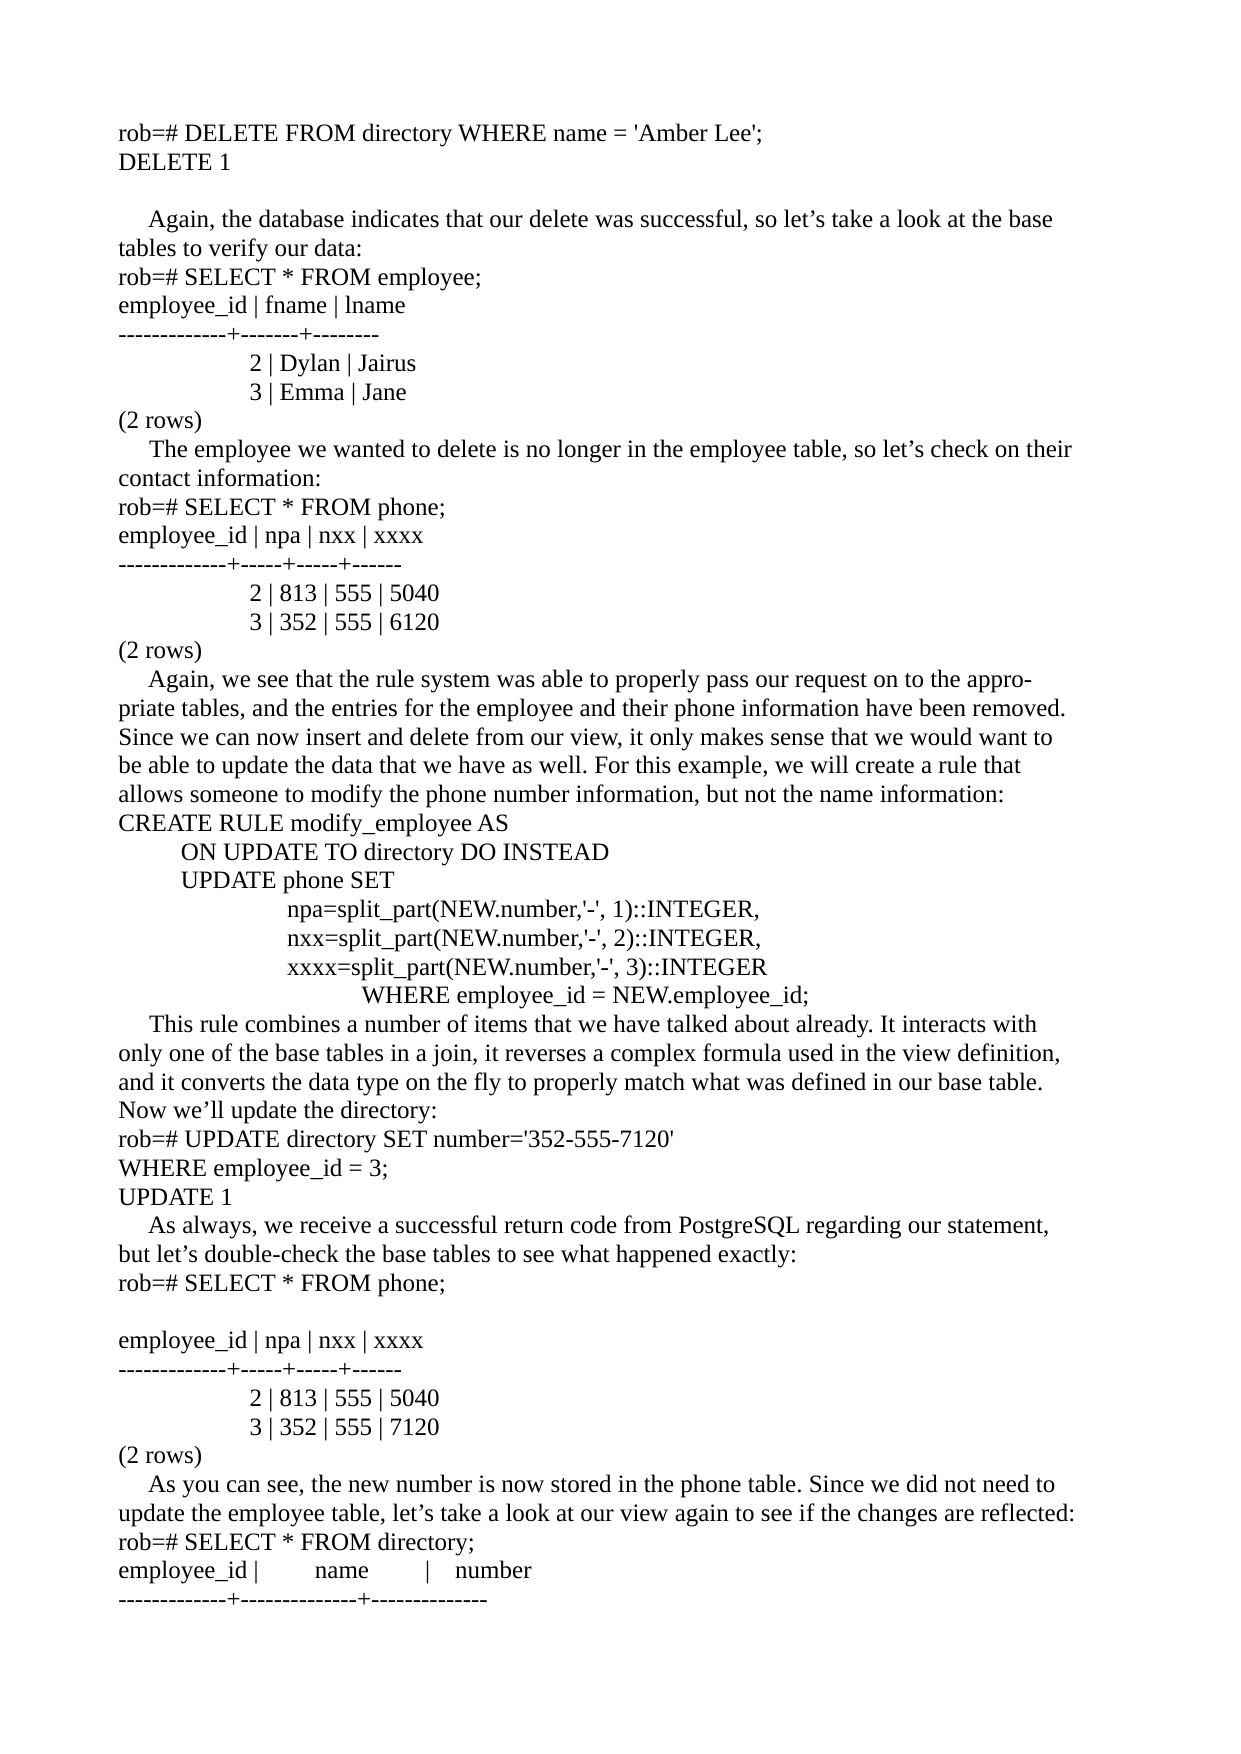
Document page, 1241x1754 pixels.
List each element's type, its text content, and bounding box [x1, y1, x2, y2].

text allows someone to modify the phone number information, but not the name information: [118, 779, 1122, 808]
text 2 | 813 | 555 | 5040 [118, 1383, 1122, 1412]
text As always, we receive a successful return code from PostgreSQL regarding our statement, [118, 1211, 1122, 1239]
text rob=# SELECT * FROM phone; [118, 1268, 1122, 1297]
text ON UPDATE TO directory DO INSTEAD [118, 837, 1122, 866]
text Now we’ll update the directory: [118, 1096, 1122, 1124]
text rob=# SELECT * FROM directory; [118, 1527, 1122, 1556]
text This rule combines a number of items that we have talked about already. It interacts with [118, 1009, 1122, 1038]
text be able to update the data that we have as well. For this example, we will create a rule that [118, 751, 1122, 779]
text 2 | 813 | 555 | 5040 [118, 578, 1122, 607]
text (2 rows) [118, 406, 1122, 434]
text employee_id | fname | lname [118, 291, 1122, 319]
text employee_id | name | number [118, 1556, 1122, 1584]
text CREATE RULE modify_employee AS [118, 808, 1122, 837]
text employee_id | npa | nxx | xxxx [118, 1326, 1122, 1354]
text 3 | 352 | 555 | 7120 [118, 1412, 1122, 1441]
text rob=# DELETE FROM directory WHERE name = 'Amber Lee'; [118, 118, 1122, 147]
text (2 rows) [118, 1441, 1122, 1469]
text DELETE 1 [118, 147, 1122, 176]
text npa=split_part(NEW.number,'-', 1)::INTEGER, [118, 894, 1122, 923]
text -------------+--------------+-------------- [118, 1584, 1122, 1613]
text WHERE employee_id = 3; [118, 1153, 1122, 1182]
text update the employee table, let’s take a look at our view again to see if the changes are reflected: [118, 1498, 1122, 1527]
text 3 | 352 | 555 | 6120 [118, 607, 1122, 636]
text rob=# UPDATE directory SET number='352-555-7120' [118, 1124, 1122, 1153]
text only one of the base tables in a join, it reverses a complex formula used in the view definition, [118, 1038, 1122, 1067]
text UPDATE 1 [118, 1182, 1122, 1211]
text -------------+-------+-------- [118, 319, 1122, 348]
text nxx=split_part(NEW.number,'-', 2)::INTEGER, [118, 923, 1122, 952]
text The employee we wanted to delete is no longer in the employee table, so let’s check on their [118, 434, 1122, 463]
text employee_id | npa | nxx | xxxx [118, 521, 1122, 549]
text Again, we see that the rule system was able to properly pass our request on to the appro- [118, 664, 1122, 693]
text -------------+-----+-----+------ [118, 1354, 1122, 1383]
text (2 rows) [118, 636, 1122, 664]
text UPDATE phone SET [118, 866, 1122, 894]
text Again, the database indicates that our delete was successful, so let’s take a look at the base [118, 204, 1122, 233]
text As you can see, the new number is now stored in the phone table. Since we did not need to [118, 1469, 1122, 1498]
text and it converts the data type on the fly to properly match what was defined in our base table. [118, 1067, 1122, 1096]
text contact information: [118, 463, 1122, 492]
text 2 | Dylan | Jairus [118, 348, 1122, 377]
text priate tables, and the entries for the employee and their phone information have been removed. [118, 693, 1122, 722]
text rob=# SELECT * FROM employee; [118, 262, 1122, 291]
text Since we can now insert and delete from our view, it only makes sense that we would want to [118, 722, 1122, 751]
text 3 | Emma | Jane [118, 377, 1122, 406]
text rob=# SELECT * FROM phone; [118, 492, 1122, 521]
text WHERE employee_id = NEW.employee_id; [118, 981, 1122, 1009]
text tables to verify our data: [118, 233, 1122, 262]
text but let’s double-check the base tables to see what happened exactly: [118, 1239, 1122, 1268]
text xxxx=split_part(NEW.number,'-', 3)::INTEGER [118, 952, 1122, 981]
text -------------+-----+-----+------ [118, 549, 1122, 578]
